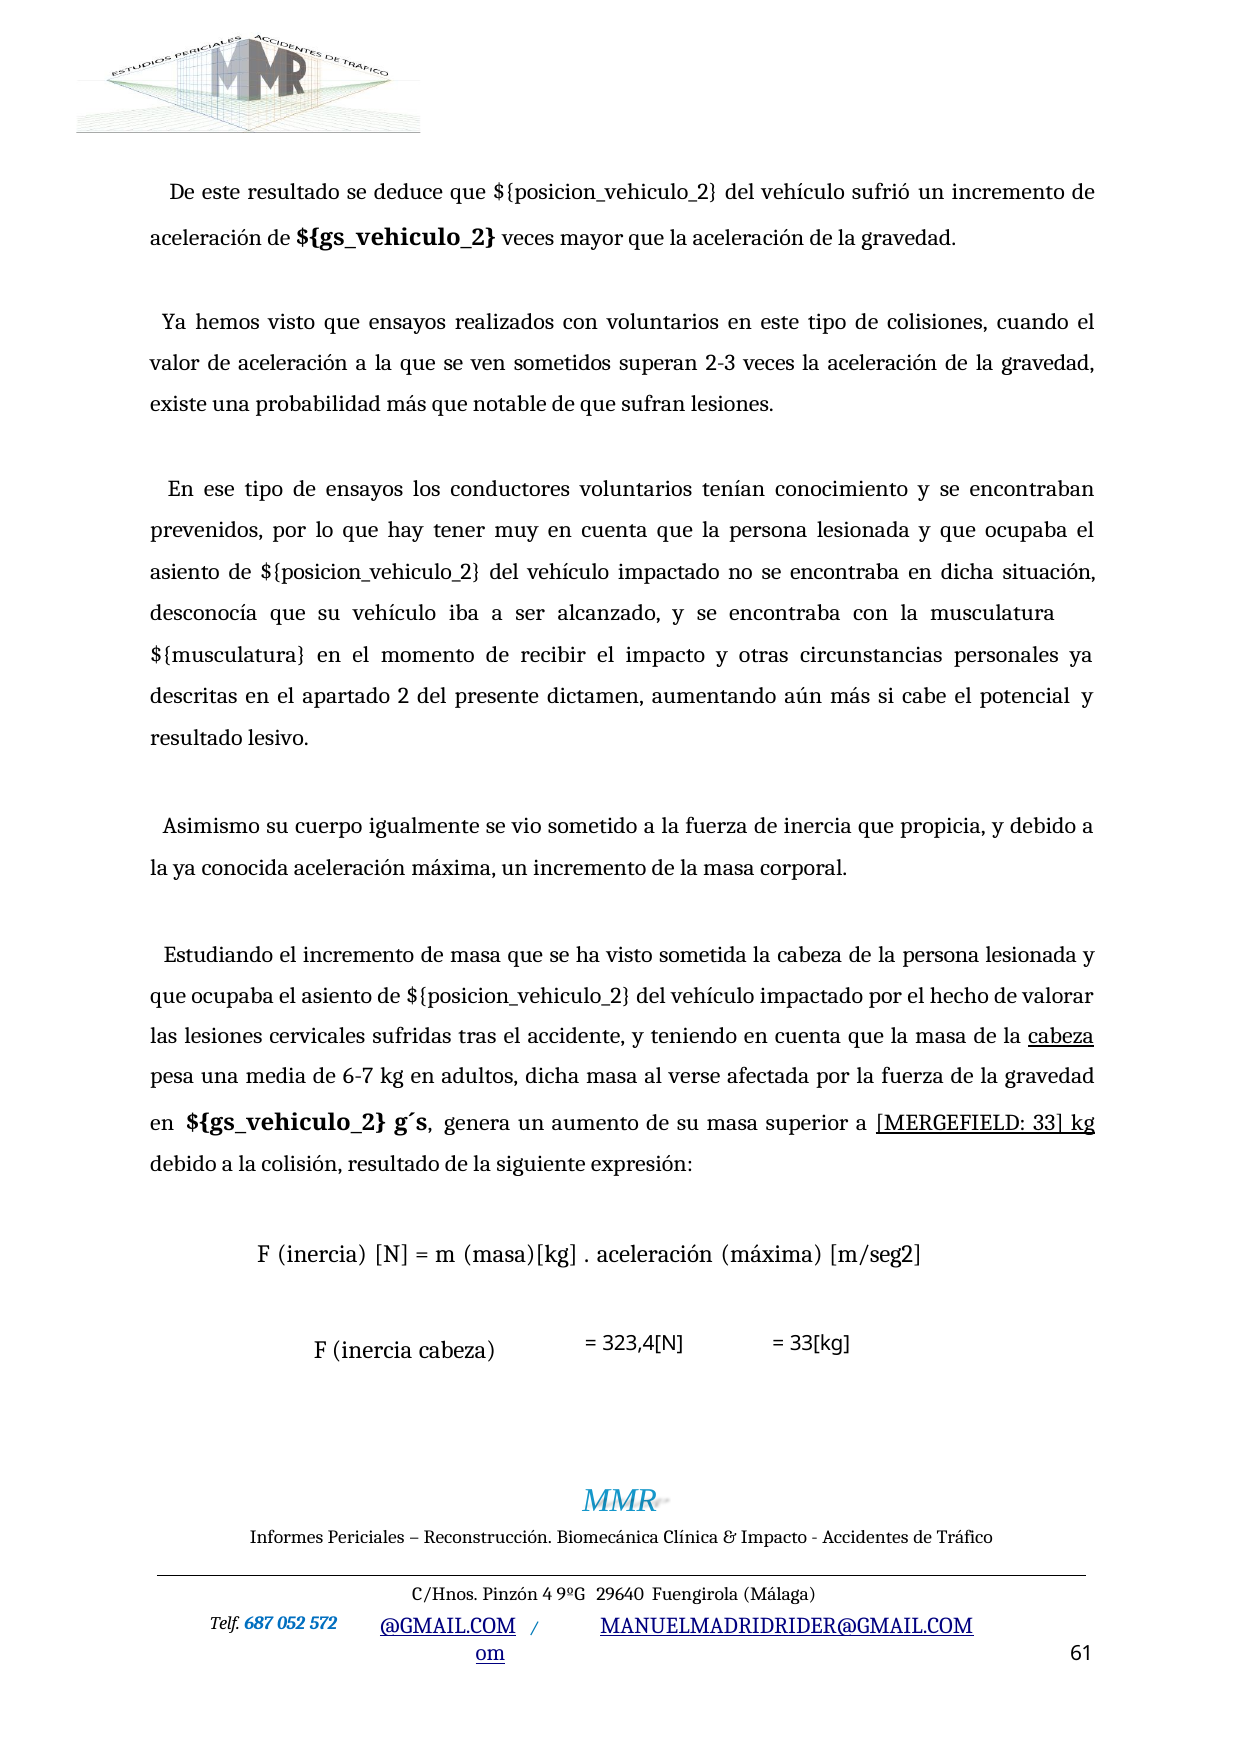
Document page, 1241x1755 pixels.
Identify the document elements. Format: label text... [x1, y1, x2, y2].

text ${musculatura} en el momento de recibir el impacto y otras circunstancias personales ya descritas en el apartado 2 del presente dictamen, aumentando aún más si cabe el potencial y resultado lesivo. [150, 642, 1094, 751]
text En ese tipo de ensayos los conductores voluntarios tenían conocimiento y se encontraban prevenidos, por lo que hay tener muy en cuenta que la persona lesionada y que ocupaba el asiento de ${posicion_vehiculo_2} del vehículo impactado no se encontraba en dicha situación, desconocía que su vehículo iba a ser alcanzado, y se encontraba con la musculatura [150, 476, 1096, 627]
text Ya hemos visto que ensayos realizados con voluntarios en este tipo de colisiones, cuando el valor de aceleración a la que se ven sometidos superan 2-3 veces la aceleración de la gravedad, existe una probabilidad más que notable de que sufran lesiones. [150, 308, 1095, 418]
text Estudiando el incremento de masa que se ha visto sometida la cabeza de la persona lesionada y que ocupaba el asiento de ${posicion_vehiculo_2} del vehículo impactado por el hecho de valorar las lesiones cervicales sufridas tras el accidente, y teniendo en cuenta que la masa de la cabeza pesa una media de 6-7 kg en adultos, dicha masa al verse afectada por la fuerza de la gravedad en ${gs_vehiculo_2} g´s, genera un aumento de su masa superior a [MERGEFIELD: 33] kg debido a la colisión, resultado de la siguiente expresión: [150, 942, 1095, 1178]
text F (inercia) [N] = m (masa)[kg] . aceleración (máxima) [m/seg2] [257, 1240, 1152, 1268]
text Asimismo su cuerpo igualmente se vio sometido a la fuerza de inercia que propicia, y debido a la ya conocida aceleración máxima, un incremento de la masa corporal. [150, 813, 1095, 881]
text De este resultado se deduce que ${posicion_vehiculo_2} del vehículo sufrió un incremento de aceleración de ${gs_vehiculo_2} veces mayor que la aceleración de la gravedad. [150, 178, 1095, 252]
text F (inercia cabeza) = 323,4[N] [313, 1320, 1152, 1377]
text = 33[kg] [772, 1328, 924, 1357]
